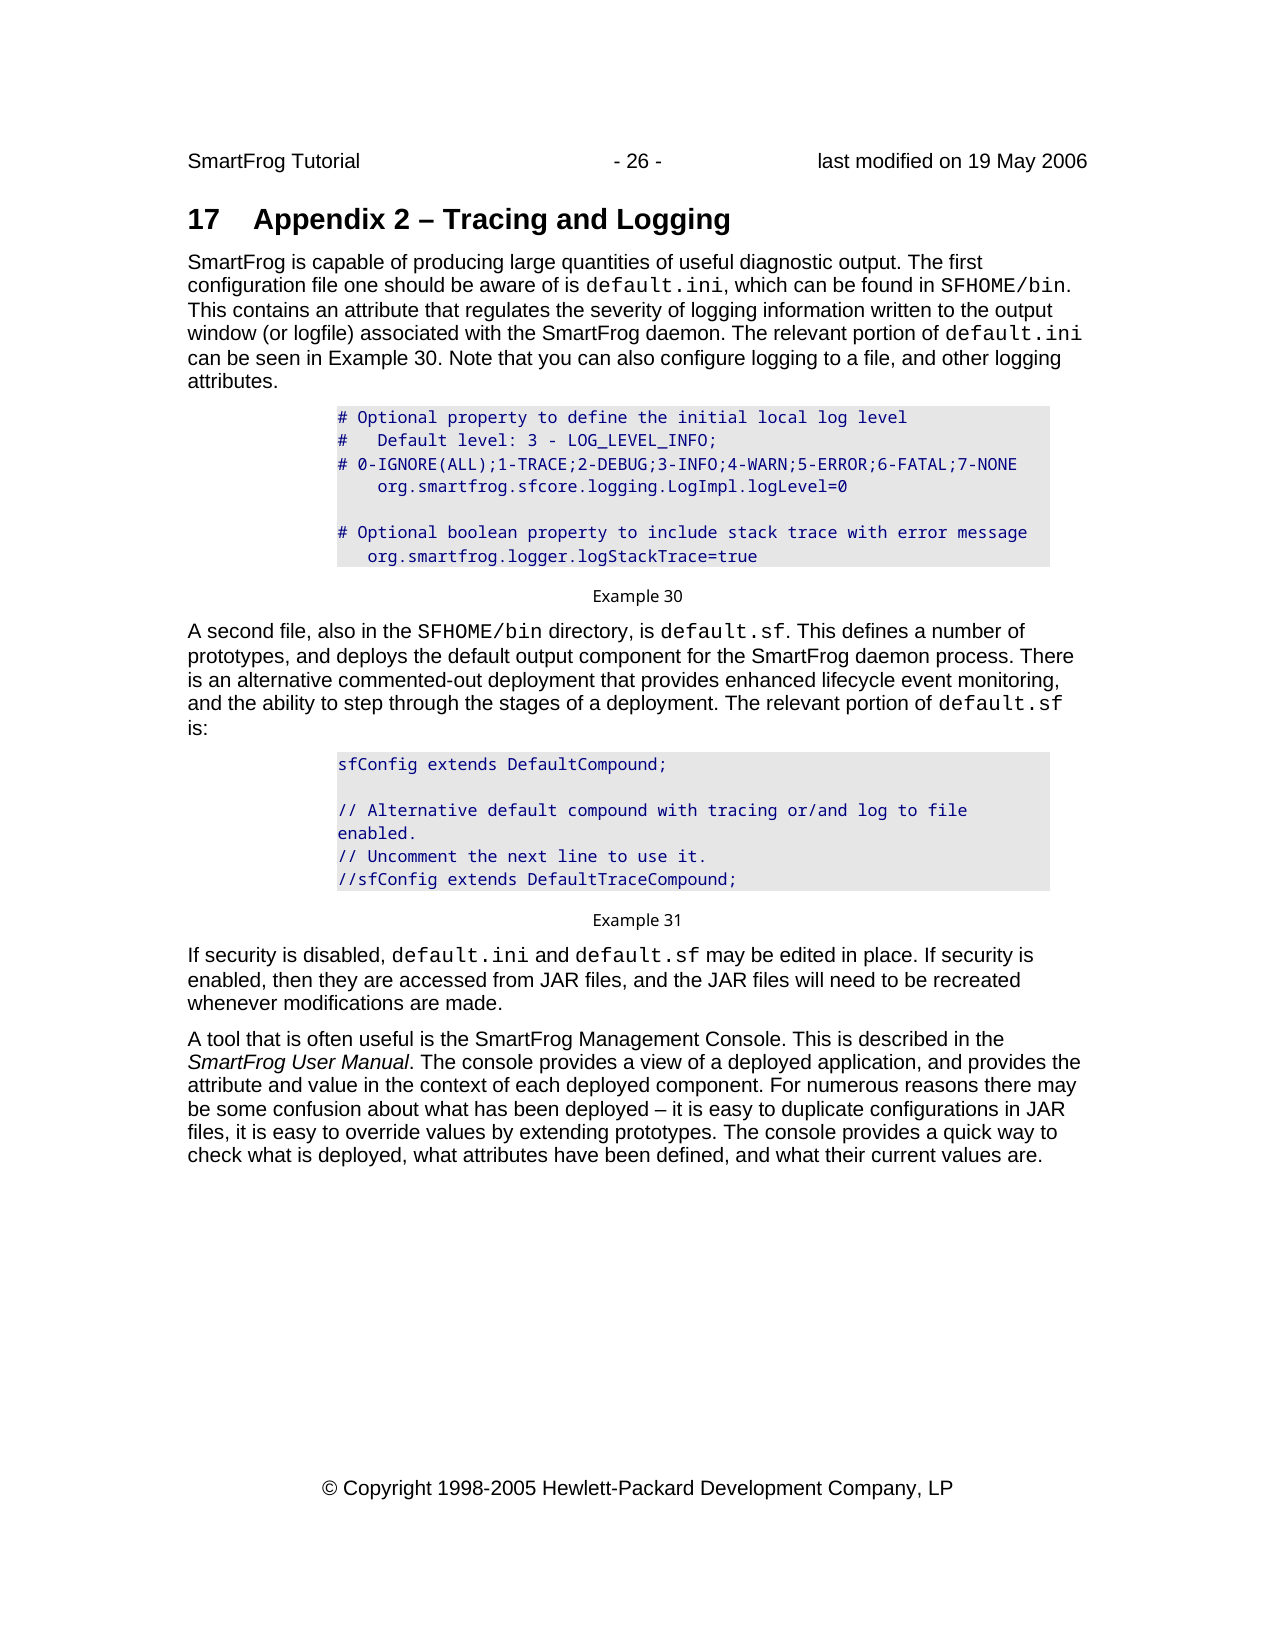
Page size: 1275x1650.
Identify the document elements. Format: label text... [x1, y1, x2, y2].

text # 0-IGNORE(ALL);1-TRACE;2-DEBUG;3-INFO;4-WARN;5-ERROR;6-FATAL;7-NONE [337, 452, 1050, 475]
text SmartFrog is capable of producing large quantities of useful diagnostic output. The first configuration file one should be aware of is default.ini, which can be found in SFHOME/bin. This contains an attribute that regulates the severity of logging information written to the output window (or logfile) associated with the SmartFrog daemon. The relevant portion of default.ini can be seen in Example 30. Note that you can also configure logging to a file, and other logging attributes. [187, 250, 1087, 393]
text // Alternative default compound with tracing or/and log to file enabled. [337, 798, 1050, 844]
text # Optional boolean property to include stack trace with error message [337, 521, 1050, 544]
subtitle Appendix 2 – Tracing and Logging [187, 203, 1087, 235]
text A second file, also in the SFHOME/bin directory, is default.sf. This defines a number of prototypes, and deploys the default output component for the SmartFrog daemon process. There is an alternative commented-out deployment that provides enhanced lifecycle event monitoring, and the ability to step through the stages of a deployment. The relevant portion of default.sf is: [187, 620, 1087, 740]
text // Uncomment the next line to use it. [337, 844, 1050, 867]
text sfConfig extends DefaultCompound; [337, 752, 1050, 775]
text Example 30 [187, 585, 1087, 608]
text Example 31 [187, 908, 1087, 931]
text # Optional property to define the initial local log level [337, 406, 1050, 429]
text org.smartfrog.logger.logStackTrace=true [337, 544, 1050, 567]
text A tool that is often useful is the SmartFrog Management Console. This is described in the SmartFrog User Manual. The console provides a view of a deployed application, and provides the attribute and value in the context of each deployed component. For numerous reasons there may be some confusion about what has been deployed – it is easy to duplicate configurations in JAR files, it is easy to override values by extending prototypes. The console provides a quick way to check what is deployed, what attributes have been defined, and what their current values are. [187, 1028, 1087, 1167]
text # Default level: 3 - LOG_LEVEL_INFO; [337, 429, 1050, 452]
text //sfConfig extends DefaultTraceCompound; [337, 867, 1050, 891]
text If security is disabled, default.ini and default.sf may be edited in place. If security is enabled, then they are accessed from JAR files, and the JAR files will need to be recreated whenever modifications are made. [187, 944, 1087, 1015]
text org.smartfrog.sfcore.logging.LogImpl.logLevel=0 [337, 475, 1050, 498]
